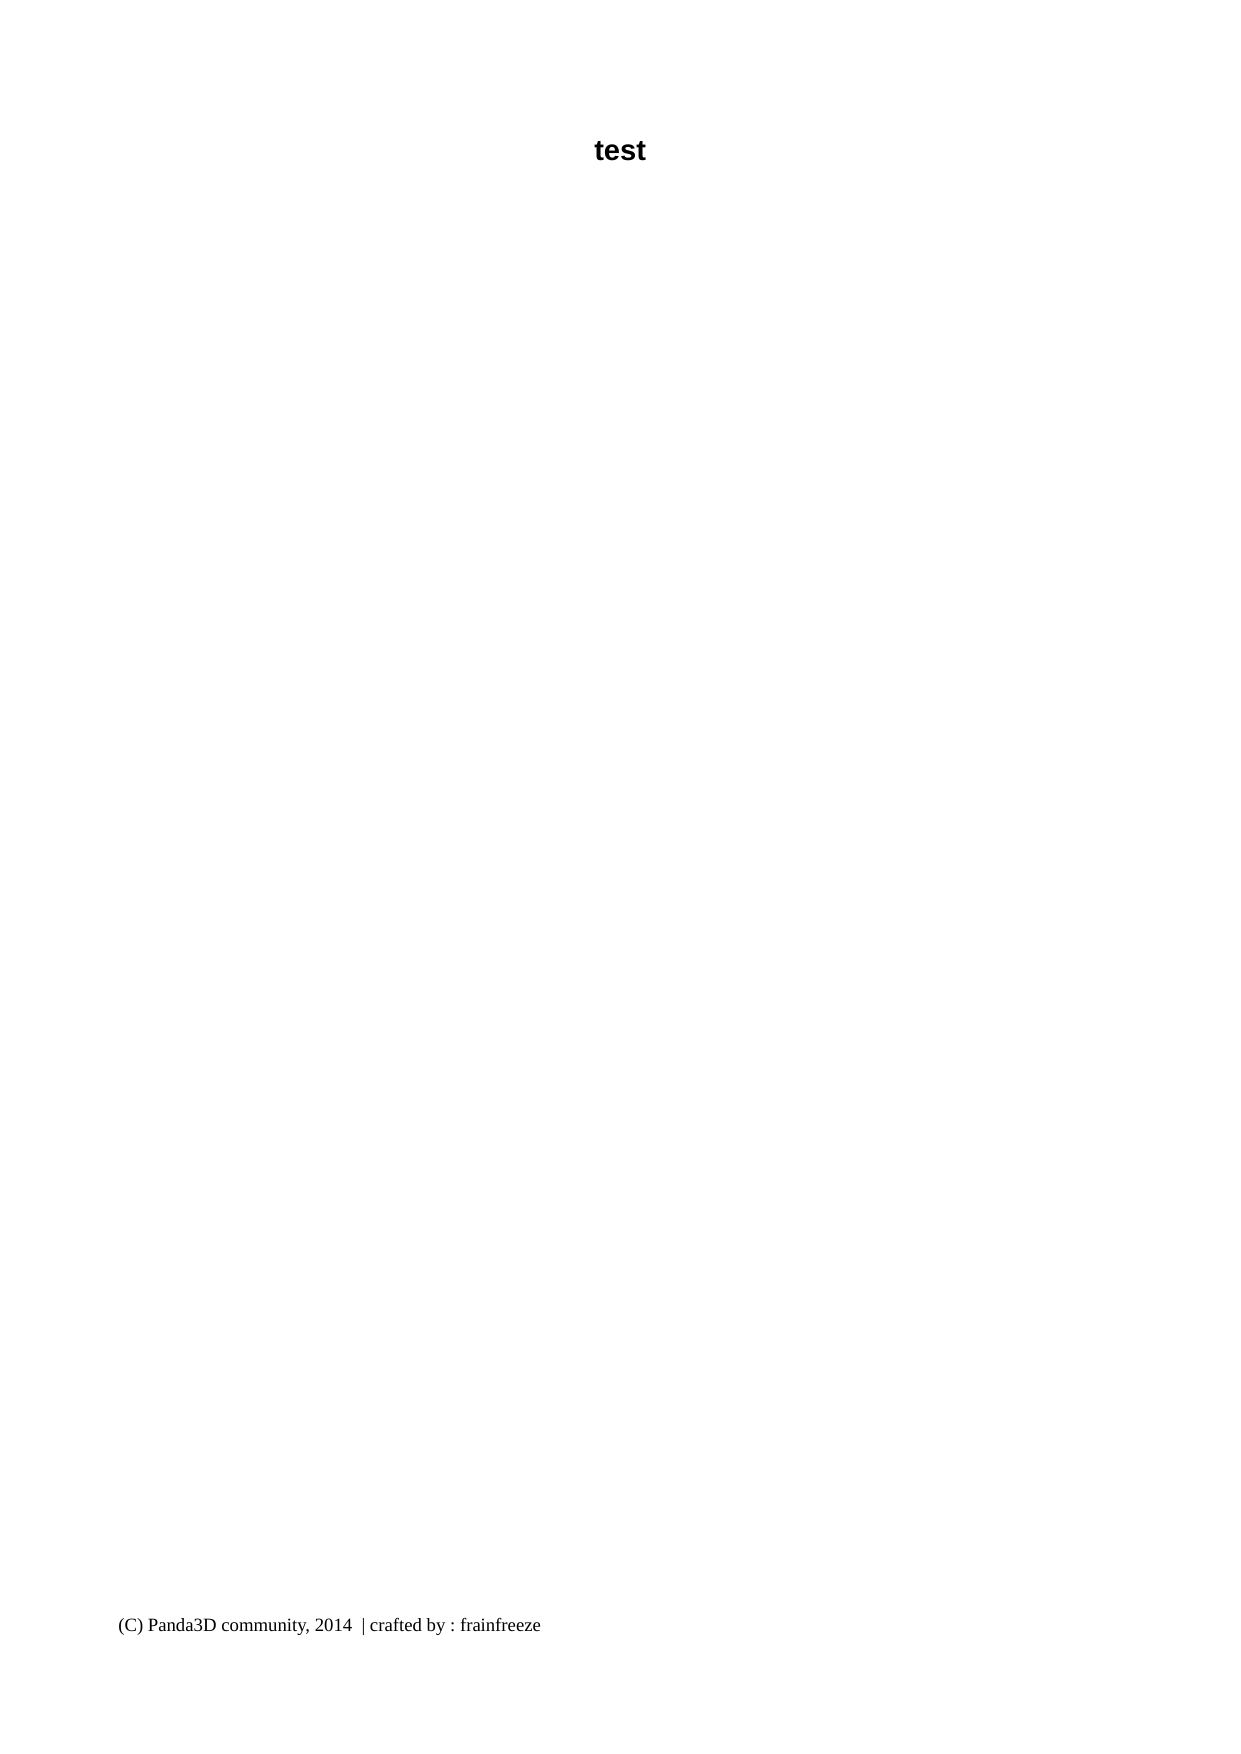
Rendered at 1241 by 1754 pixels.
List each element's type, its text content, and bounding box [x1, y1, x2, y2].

subtitle test [118, 133, 1122, 166]
